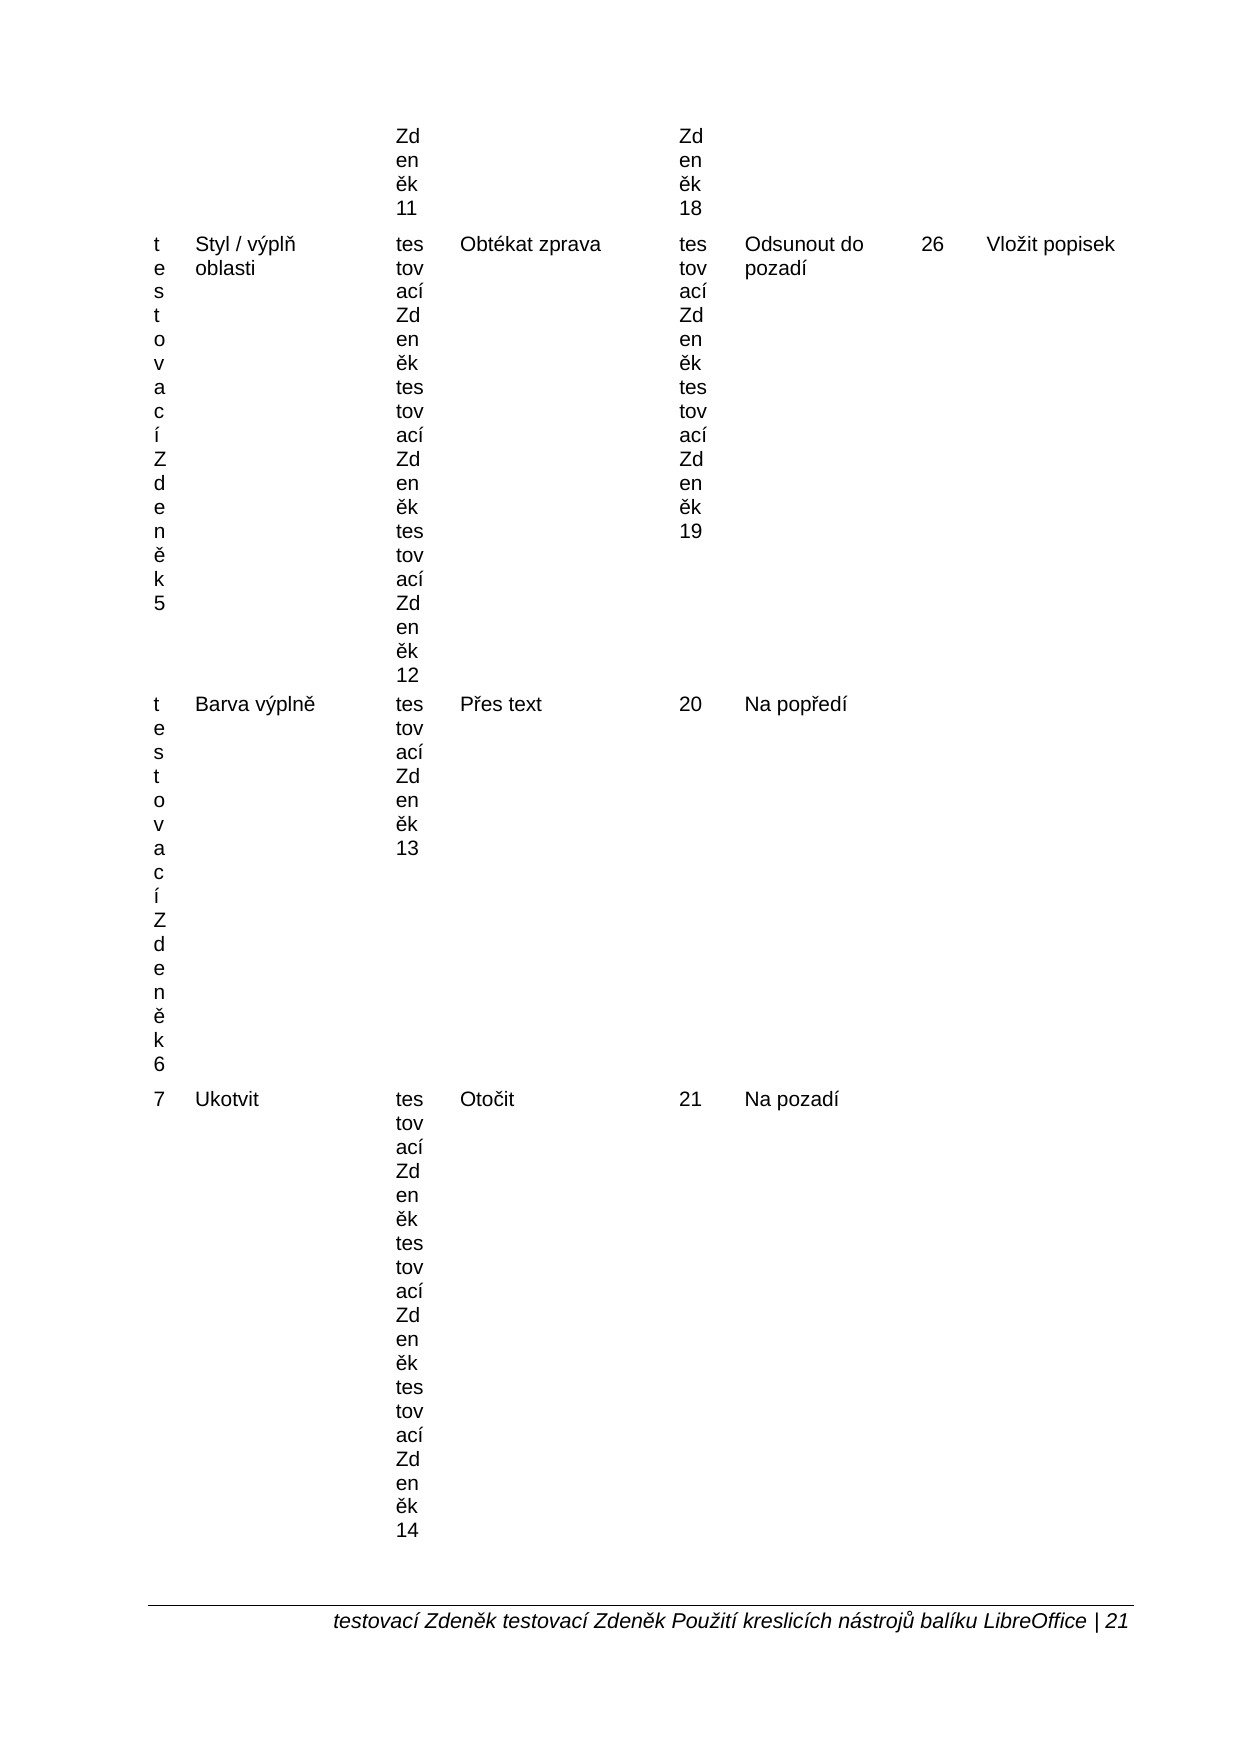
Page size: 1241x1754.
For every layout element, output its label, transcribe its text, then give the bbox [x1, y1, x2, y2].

table_cell 26 [903, 225, 969, 687]
table_cell testovací Zdeněk 13 [378, 687, 442, 1081]
table_cell [903, 1081, 969, 1548]
table_cell [969, 1081, 1152, 1548]
table_cell Zdeněk 18 [661, 118, 727, 225]
table_cell Přes text [442, 687, 661, 1081]
table_cell [903, 118, 969, 225]
table_cell testovací Zdeněk testovací Zdeněk testovací Zdeněk 12 [378, 225, 442, 687]
table_cell Barva výplně [178, 687, 378, 1081]
table_cell [178, 118, 378, 225]
table_cell Vložit popisek [969, 225, 1152, 687]
table_cell 7 [148, 1081, 177, 1548]
table_cell Ukotvit [178, 1081, 378, 1548]
table_cell testovací Zdeněk testovací Zdeněk 19 [661, 225, 727, 687]
table_cell Na popředí [727, 687, 903, 1081]
table_cell Na pozadí [727, 1081, 903, 1548]
table_cell Odsunout do pozadí [727, 225, 903, 687]
table_cell Zdeněk 11 [378, 118, 442, 225]
table_cell Styl / výplň oblasti [178, 225, 378, 687]
table_cell Obtékat zprava [442, 225, 661, 687]
table_cell Otočit [442, 1081, 661, 1548]
table_cell [442, 118, 661, 225]
table_cell [148, 118, 177, 225]
table_cell 20 [661, 687, 727, 1081]
table_cell [903, 687, 969, 1081]
table_cell testovací Zdeněk testovací Zdeněk testovací Zdeněk 14 [378, 1081, 442, 1548]
table_cell testovací Zdeněk 5 [148, 225, 177, 687]
table_cell [727, 118, 903, 225]
table_cell [969, 687, 1152, 1081]
table_cell testovací Zdeněk 6 [148, 687, 177, 1081]
table_cell [969, 118, 1152, 225]
table_cell 21 [661, 1081, 727, 1548]
